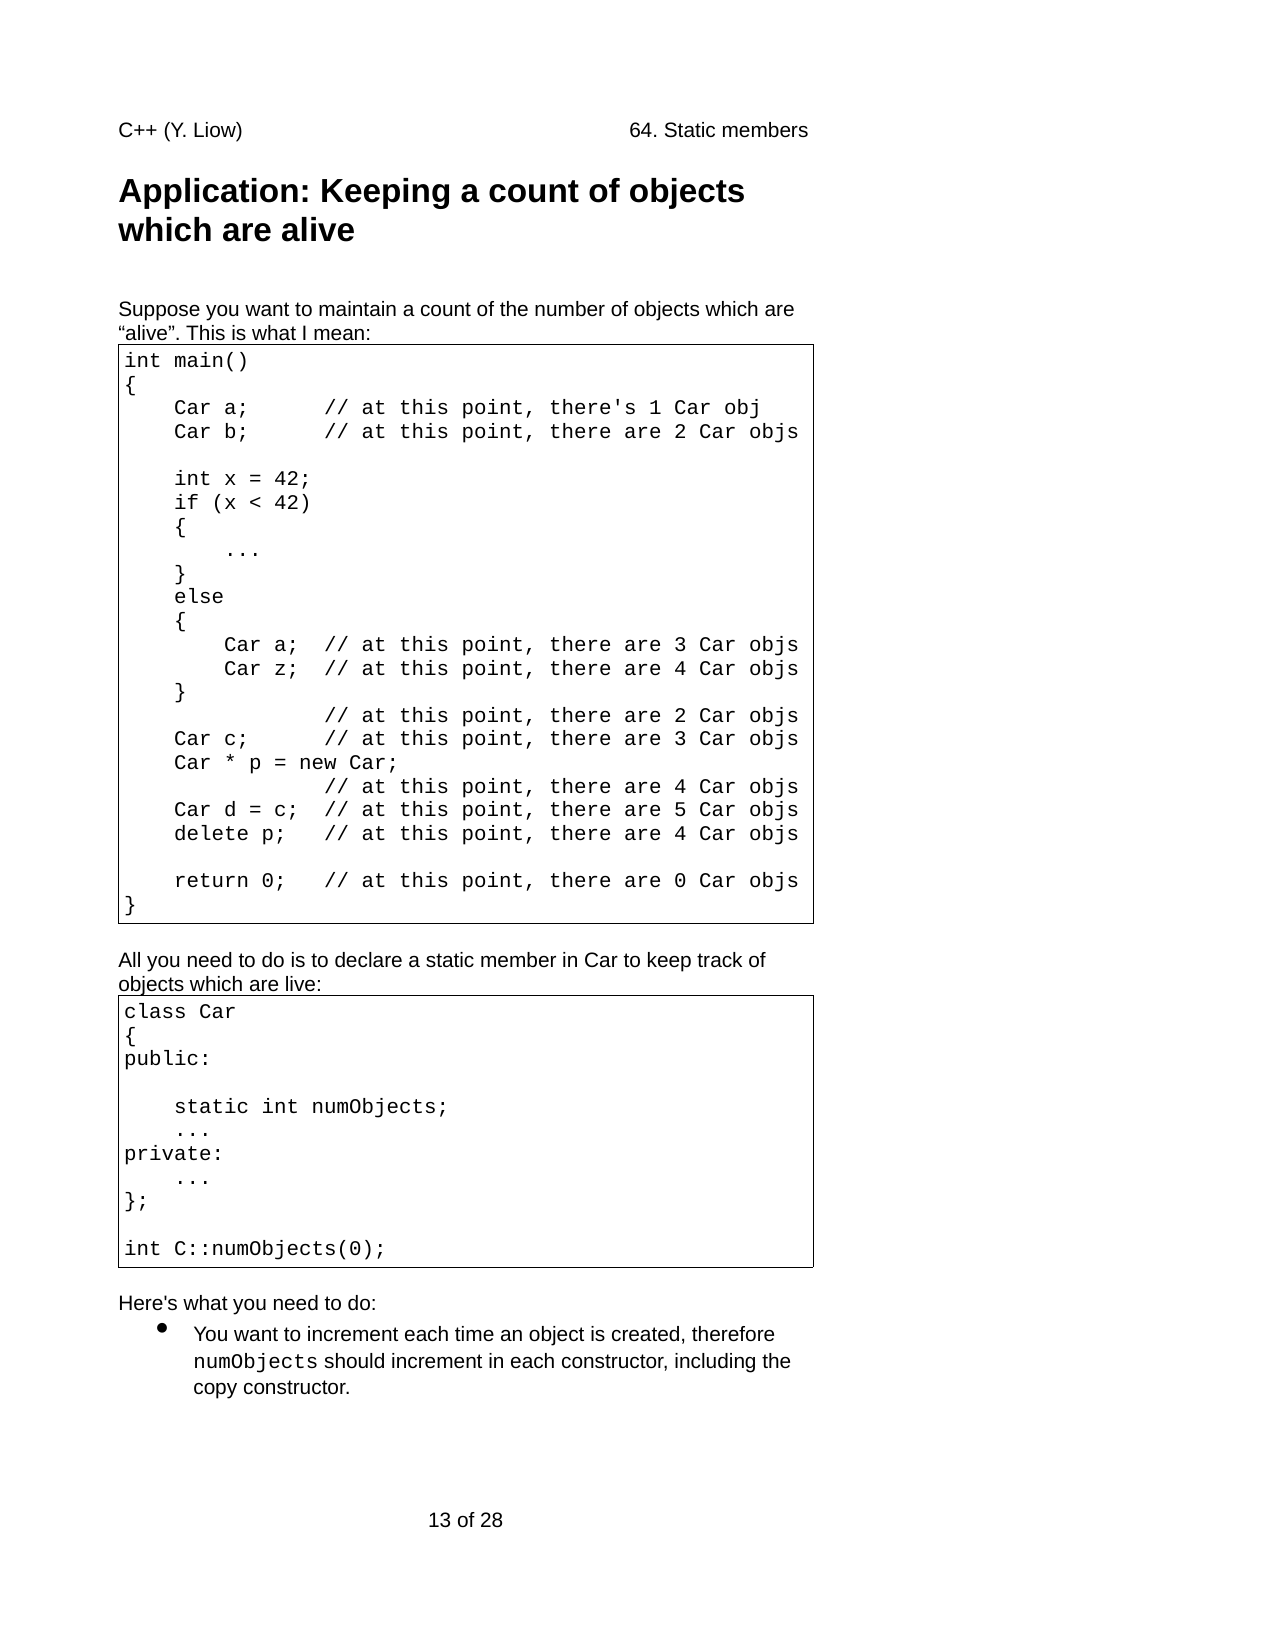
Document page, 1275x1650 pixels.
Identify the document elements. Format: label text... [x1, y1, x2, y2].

text All you need to do is to declare a static member in Car to keep track of objects which are live: [118, 947, 813, 995]
text Here's what you need to do: [118, 1291, 813, 1315]
text Suppose you want to maintain a count of the number of objects which are “alive”. This is what I mean: [118, 296, 813, 344]
table_header int main() { Car a; // at this point, there's 1 Car obj Car b; // at this point, there are 2 Car objs int x = 42; if (x < 42) { ... } else { Car a; // at this point, there are 3 Car objs Car z; // at this point, there are 4 Car objs } // at this point, there are 2 Car objs Car c; // at this point, there are 3 Car objs Car * p = new Car; // at this point, there are 4 Car objs Car d = c; // at this point, there are 5 Car objs delete p; // at this point, there are 4 Car objs return 0; // at this point, there are 0 Car objs } [119, 345, 813, 923]
text Application: Keeping a count of objects which are alive [118, 172, 813, 248]
table_header class Car { public: static int numObjects; ... private: ... }; int C::numObjects(0); [119, 996, 813, 1267]
list You want to increment each time an object is created, therefore numObjects should increment in each constructor, including the copy constructor. [156, 1315, 813, 1399]
